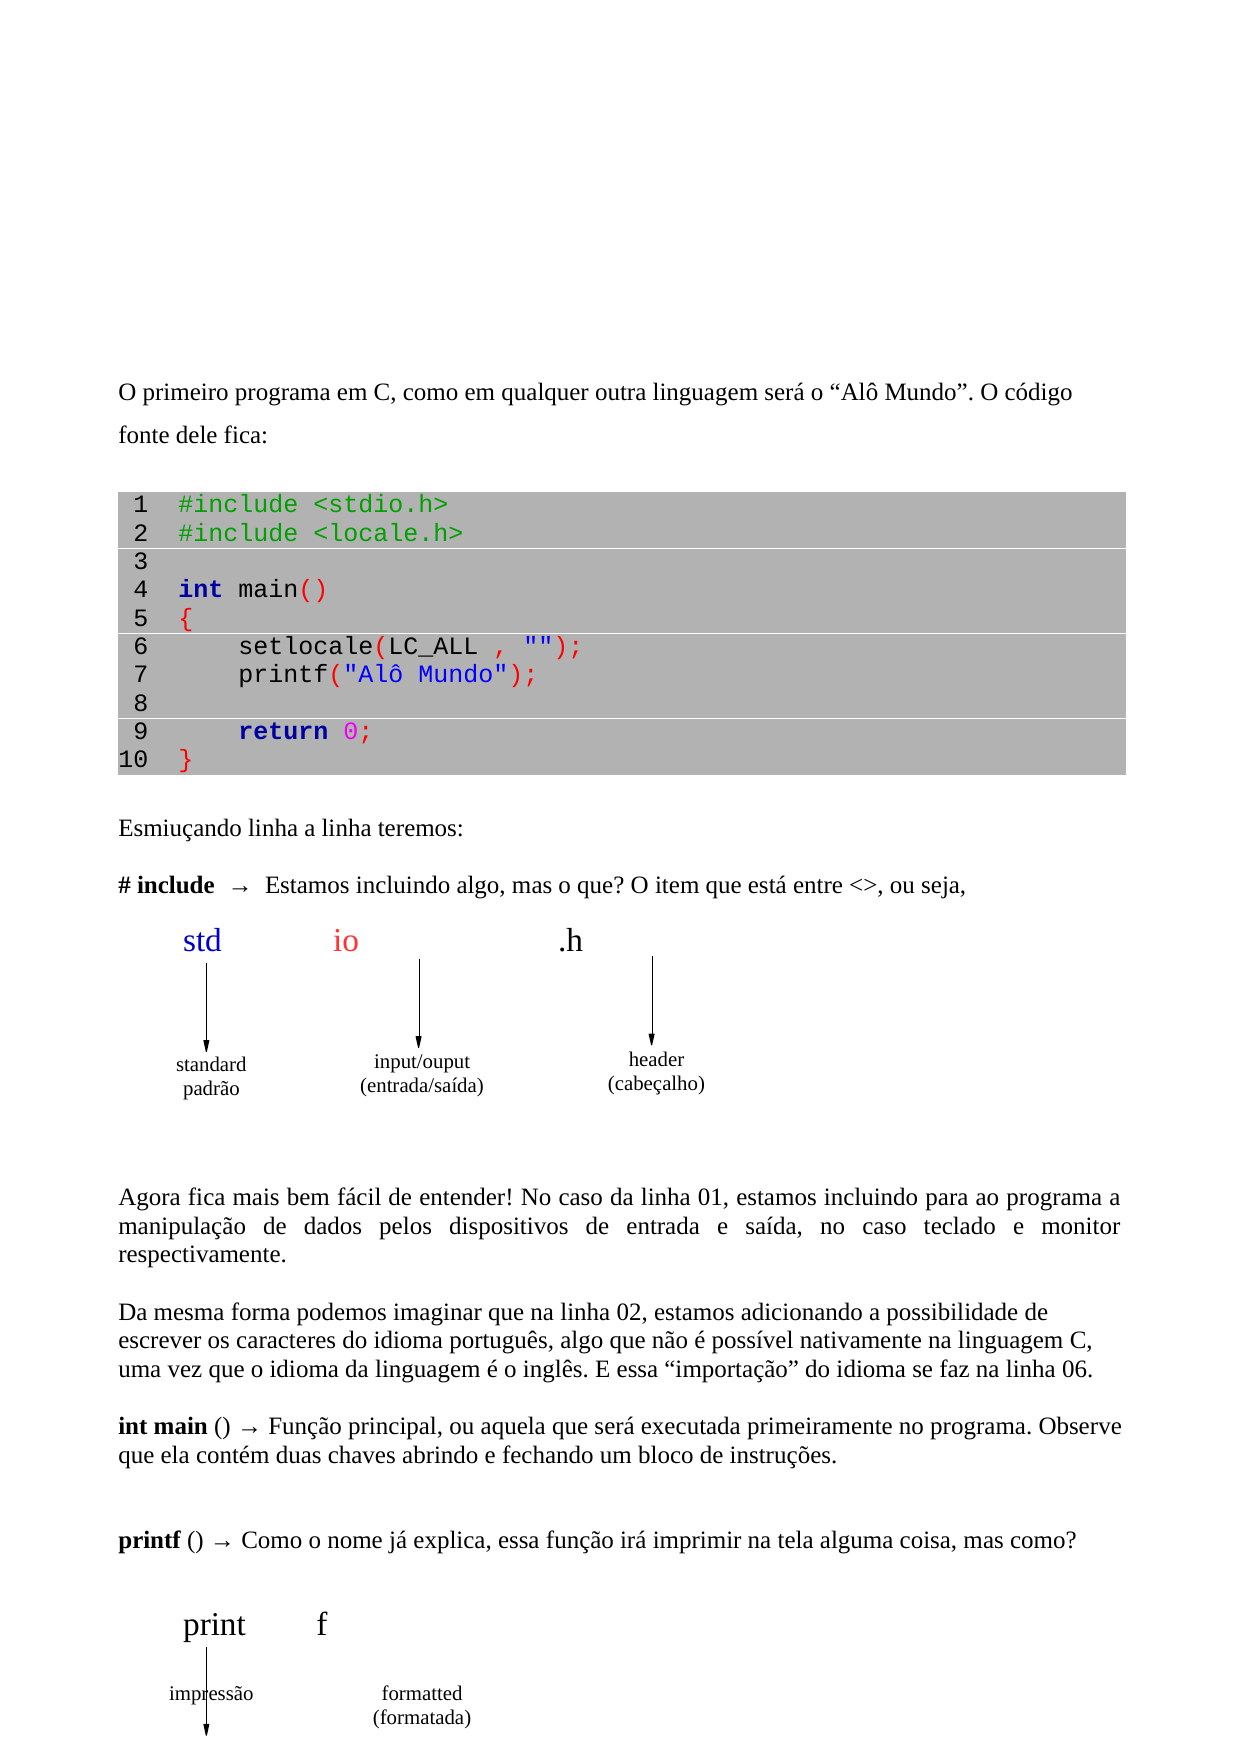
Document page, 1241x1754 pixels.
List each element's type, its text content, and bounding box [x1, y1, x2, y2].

subtitle 9 return 0; [118, 718, 1122, 747]
subtitle 5 { [118, 605, 1122, 633]
subtitle 4 int main() [118, 577, 1122, 605]
text O primeiro programa em C, como em qualquer outra linguagem será o “Alô Mundo”. O código fonte dele fica: [118, 377, 1122, 449]
subtitle 10 } [118, 747, 1122, 775]
text printf () → Como o nome já explica, essa função irá imprimir na tela alguma coisa, mas como? [118, 1525, 1122, 1554]
text Esmiuçando linha a linha teremos: [118, 813, 1122, 842]
text Agora fica mais bem fácil de entender! No caso da linha 01, estamos incluindo para ao programa a manipulação de dados pelos dispositivos de entrada e saída, no caso teclado e monitor respectivamente. [118, 1182, 1122, 1268]
subtitle 3 [118, 548, 1122, 577]
subtitle 1 #include <stdio.h> [118, 492, 1122, 520]
subtitle 8 [118, 690, 1122, 718]
text int main () → Função principal, ou aquela que será executada primeiramente no programa. Observe que ela contém duas chaves abrindo e fechando um bloco de instruções. [118, 1411, 1122, 1469]
text # include → Estamos incluindo algo, mas o que? O item que está entre <>, ou seja, [118, 870, 1122, 899]
subtitle 2 #include <locale.h> [118, 520, 1122, 548]
subtitle 7 printf("Alô Mundo"); [118, 662, 1122, 690]
subtitle 6 setlocale(LC_ALL , ""); [118, 633, 1122, 662]
text Da mesma forma podemos imaginar que na linha 02, estamos adicionando a possibilidade de escrever os caracteres do idioma português, algo que não é possível nativamente na linguagem C, uma vez que o idioma da linguagem é o inglês. E essa “importação” do idioma se faz na linha 06. [118, 1297, 1122, 1383]
